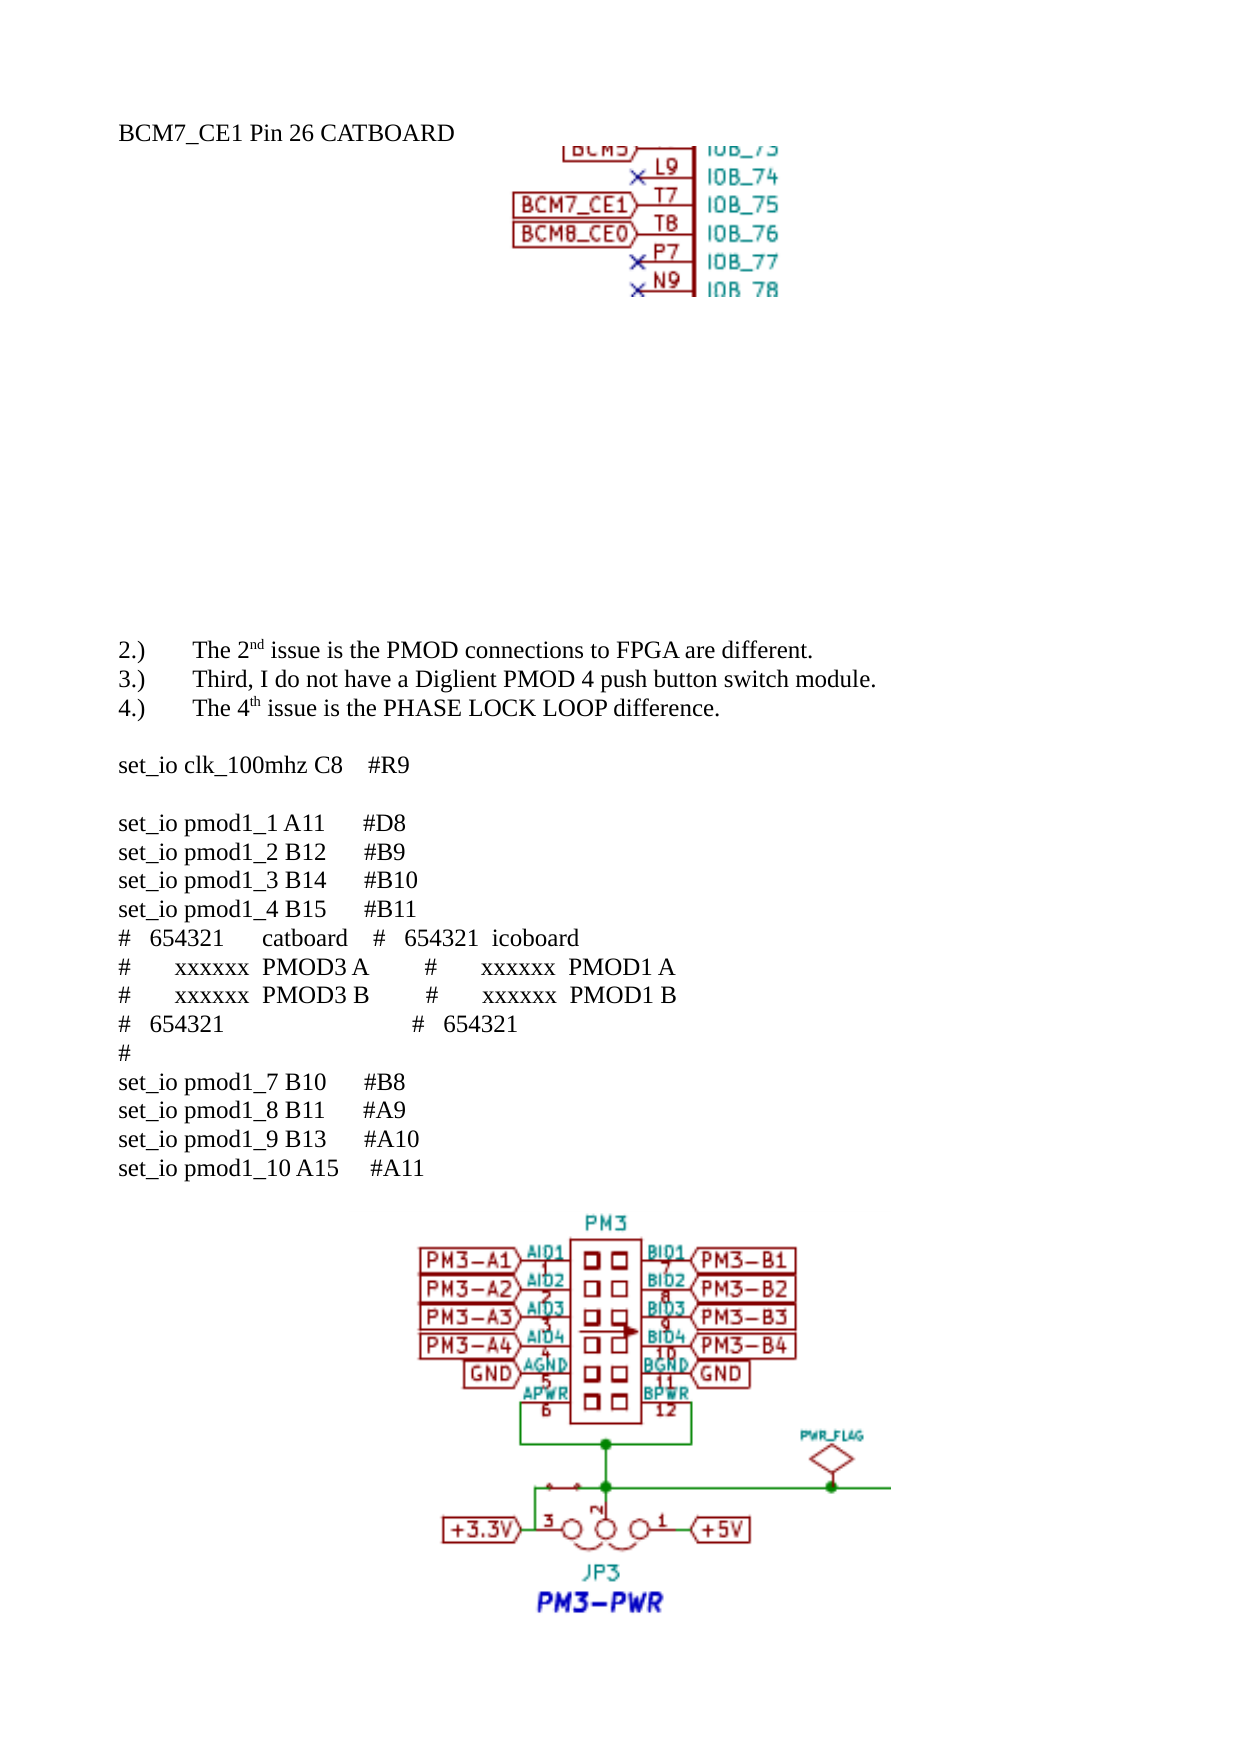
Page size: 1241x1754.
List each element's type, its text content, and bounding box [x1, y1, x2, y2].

text 4.) The 4th issue is the PHASE LOCK LOOP difference. [118, 693, 1122, 722]
text set_io pmod1_8 B11 #A9 [118, 1096, 1122, 1124]
text # xxxxxx PMOD3 B # xxxxxx PMOD1 B [118, 981, 1122, 1009]
text # 654321 catboard # 654321 icoboard [118, 923, 1122, 952]
text set_io pmod1_1 A11 #D8 [118, 808, 1122, 837]
text set_io pmod1_9 B13 #A10 [118, 1124, 1122, 1153]
text 3.) Third, I do not have a Diglient PMOD 4 push button switch module. [118, 664, 1122, 693]
text set_io pmod1_4 B15 #B11 [118, 894, 1122, 923]
text BCM7_CE1 Pin 26 CATBOARD [118, 118, 1122, 147]
text # xxxxxx PMOD3 A # xxxxxx PMOD1 A [118, 952, 1122, 981]
text set_io clk_100mhz C8 #R9 [118, 751, 1122, 779]
text set_io pmod1_10 A15 #A11 [118, 1153, 1122, 1182]
text # 654321 # 654321 [118, 1009, 1122, 1038]
text set_io pmod1_2 B12 #B9 [118, 837, 1122, 866]
text set_io pmod1_7 B10 #B8 [118, 1067, 1122, 1096]
text set_io pmod1_3 B14 #B10 [118, 866, 1122, 894]
picture [349, 1210, 891, 1636]
text 2.) The 2nd issue is the PMOD connections to FPGA are different. [118, 636, 1122, 664]
text # [118, 1038, 1122, 1067]
picture [444, 146, 797, 297]
